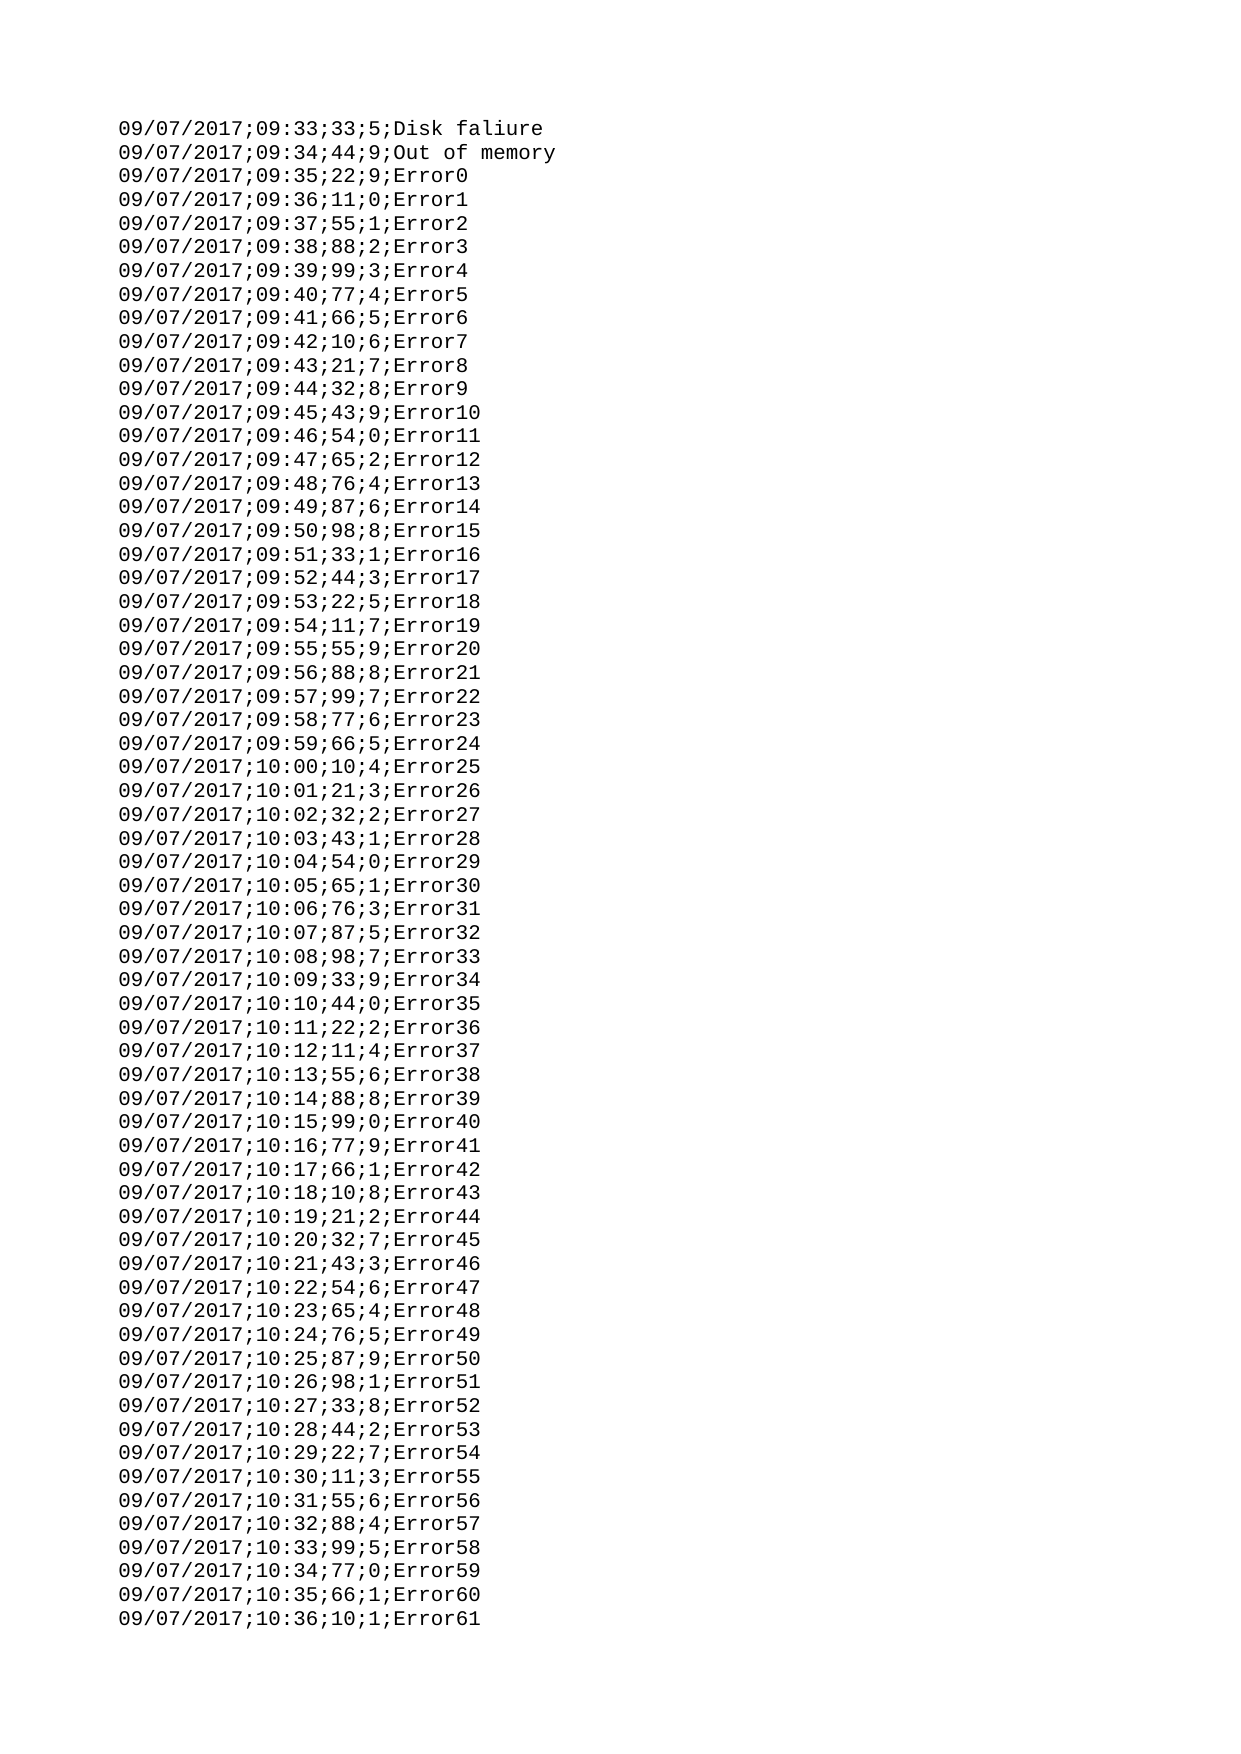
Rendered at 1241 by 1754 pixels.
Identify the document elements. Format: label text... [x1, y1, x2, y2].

text 09/07/2017;10:05;65;1;Error30 [118, 875, 1122, 898]
text 09/07/2017;10:18;10;8;Error43 [118, 1182, 1122, 1206]
text 09/07/2017;10:32;88;4;Error57 [118, 1513, 1122, 1537]
text 09/07/2017;10:31;55;6;Error56 [118, 1489, 1122, 1513]
text 09/07/2017;09:43;21;7;Error8 [118, 354, 1122, 378]
text 09/07/2017;09:36;11;0;Error1 [118, 189, 1122, 213]
text 09/07/2017;10:28;44;2;Error53 [118, 1419, 1122, 1442]
text 09/07/2017;10:03;43;1;Error28 [118, 827, 1122, 851]
text 09/07/2017;09:58;77;6;Error23 [118, 709, 1122, 733]
text 09/07/2017;09:38;88;2;Error3 [118, 236, 1122, 260]
text 09/07/2017;10:09;33;9;Error34 [118, 969, 1122, 993]
text 09/07/2017;09:48;76;4;Error13 [118, 473, 1122, 496]
text 09/07/2017;10:17;66;1;Error42 [118, 1158, 1122, 1182]
text 09/07/2017;10:00;10;4;Error25 [118, 757, 1122, 780]
text 09/07/2017;09:55;55;9;Error20 [118, 638, 1122, 662]
text 09/07/2017;10:15;99;0;Error40 [118, 1111, 1122, 1135]
text 09/07/2017;09:53;22;5;Error18 [118, 591, 1122, 615]
text 09/07/2017;09:59;66;5;Error24 [118, 733, 1122, 757]
text 09/07/2017;10:02;32;2;Error27 [118, 804, 1122, 827]
text 09/07/2017;09:57;99;7;Error22 [118, 686, 1122, 709]
text 09/07/2017;09:56;88;8;Error21 [118, 662, 1122, 686]
text 09/07/2017;10:22;54;6;Error47 [118, 1277, 1122, 1300]
text 09/07/2017;10:10;44;0;Error35 [118, 993, 1122, 1017]
text 09/07/2017;10:12;11;4;Error37 [118, 1040, 1122, 1064]
text 09/07/2017;09:52;44;3;Error17 [118, 567, 1122, 591]
text 09/07/2017;09:35;22;9;Error0 [118, 165, 1122, 189]
text 09/07/2017;09:47;65;2;Error12 [118, 449, 1122, 473]
text 09/07/2017;10:20;32;7;Error45 [118, 1229, 1122, 1253]
text 09/07/2017;09:54;11;7;Error19 [118, 615, 1122, 638]
text 09/07/2017;09:34;44;9;Out of memory [118, 142, 1122, 165]
text 09/07/2017;10:36;10;1;Error61 [118, 1608, 1122, 1631]
text 09/07/2017;09:37;55;1;Error2 [118, 213, 1122, 236]
text 09/07/2017;10:23;65;4;Error48 [118, 1300, 1122, 1324]
text 09/07/2017;09:45;43;9;Error10 [118, 402, 1122, 426]
text 09/07/2017;10:24;76;5;Error49 [118, 1324, 1122, 1348]
text 09/07/2017;10:14;88;8;Error39 [118, 1088, 1122, 1111]
text 09/07/2017;10:30;11;3;Error55 [118, 1466, 1122, 1489]
text 09/07/2017;09:33;33;5;Disk faliure [118, 118, 1122, 142]
text 09/07/2017;10:04;54;0;Error29 [118, 851, 1122, 875]
text 09/07/2017;09:51;33;1;Error16 [118, 544, 1122, 567]
text 09/07/2017;10:25;87;9;Error50 [118, 1348, 1122, 1371]
text 09/07/2017;10:21;43;3;Error46 [118, 1253, 1122, 1277]
text 09/07/2017;10:08;98;7;Error33 [118, 946, 1122, 969]
text 09/07/2017;10:27;33;8;Error52 [118, 1395, 1122, 1419]
text 09/07/2017;09:44;32;8;Error9 [118, 378, 1122, 402]
text 09/07/2017;10:06;76;3;Error31 [118, 898, 1122, 922]
text 09/07/2017;10:13;55;6;Error38 [118, 1064, 1122, 1088]
text 09/07/2017;10:26;98;1;Error51 [118, 1371, 1122, 1395]
text 09/07/2017;09:40;77;4;Error5 [118, 284, 1122, 307]
text 09/07/2017;10:07;87;5;Error32 [118, 922, 1122, 946]
text 09/07/2017;10:16;77;9;Error41 [118, 1135, 1122, 1158]
text 09/07/2017;10:34;77;0;Error59 [118, 1561, 1122, 1584]
text 09/07/2017;10:35;66;1;Error60 [118, 1584, 1122, 1608]
text 09/07/2017;09:41;66;5;Error6 [118, 307, 1122, 331]
text 09/07/2017;09:39;99;3;Error4 [118, 260, 1122, 284]
text 09/07/2017;10:11;22;2;Error36 [118, 1017, 1122, 1040]
text 09/07/2017;10:29;22;7;Error54 [118, 1442, 1122, 1466]
text 09/07/2017;09:42;10;6;Error7 [118, 331, 1122, 354]
text 09/07/2017;09:50;98;8;Error15 [118, 520, 1122, 544]
text 09/07/2017;10:33;99;5;Error58 [118, 1537, 1122, 1561]
text 09/07/2017;09:49;87;6;Error14 [118, 496, 1122, 520]
text 09/07/2017;09:46;54;0;Error11 [118, 426, 1122, 449]
text 09/07/2017;10:01;21;3;Error26 [118, 780, 1122, 804]
text 09/07/2017;10:19;21;2;Error44 [118, 1206, 1122, 1229]
